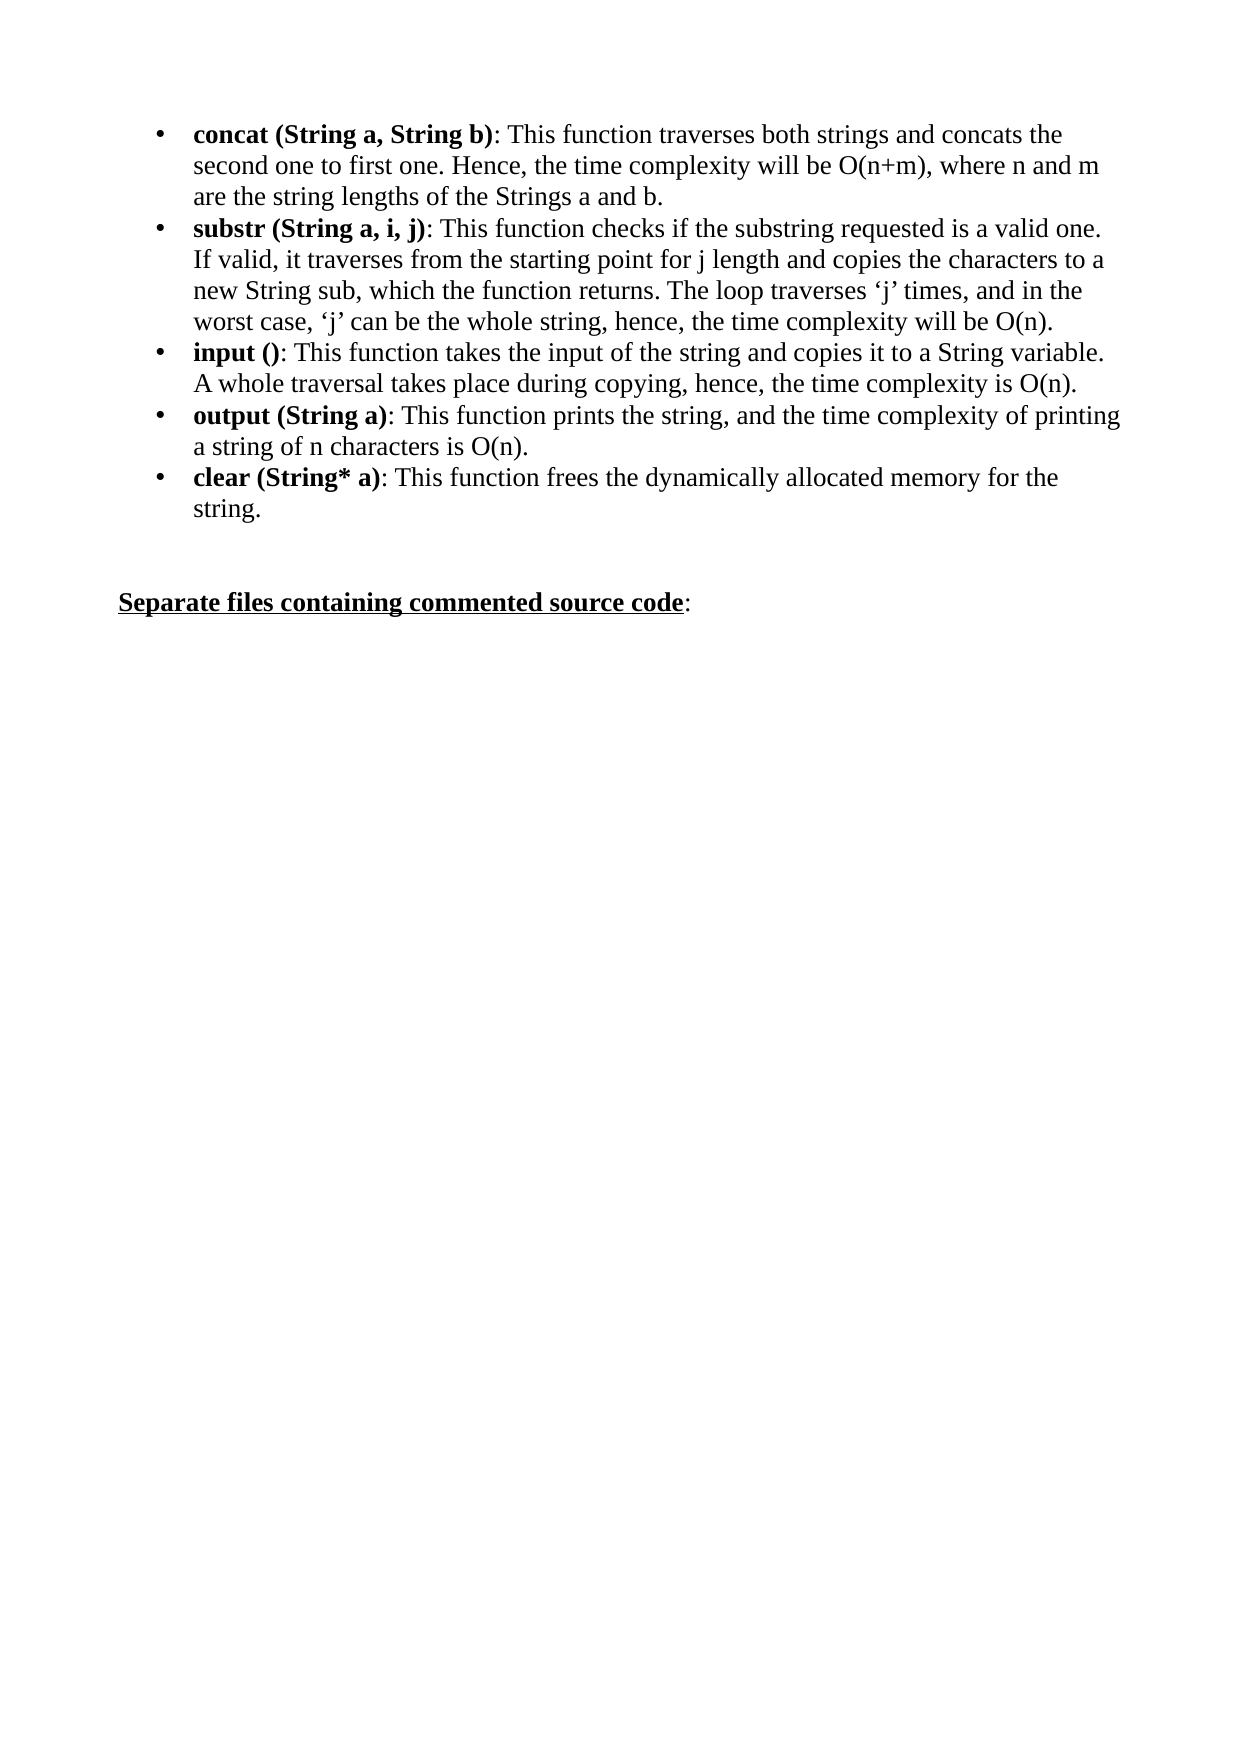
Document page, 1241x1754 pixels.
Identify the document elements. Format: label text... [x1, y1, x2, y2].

list output (String a): This function prints the string, and the time complexity of printing a string of n characters is O(n). [156, 399, 1122, 461]
list input (): This function takes the input of the string and copies it to a String variable. A whole traversal takes place during copying, hence, the time complexity is O(n). [156, 336, 1122, 399]
list substr (String a, i, j): This function checks if the substring requested is a valid one. If valid, it traverses from the starting point for j length and copies the characters to a new String sub, which the function returns. The loop traverses ‘j’ times, and in the worst case, ‘j’ can be the whole string, hence, the time complexity will be O(n). [156, 212, 1122, 336]
list concat (String a, String b): This function traverses both strings and concats the second one to first one. Hence, the time complexity will be O(n+m), where n and m are the string lengths of the Strings a and b. [156, 118, 1122, 212]
list clear (String* a): This function frees the dynamically allocated memory for the string. [156, 461, 1122, 523]
text Separate files containing commented source code: [118, 586, 1122, 617]
